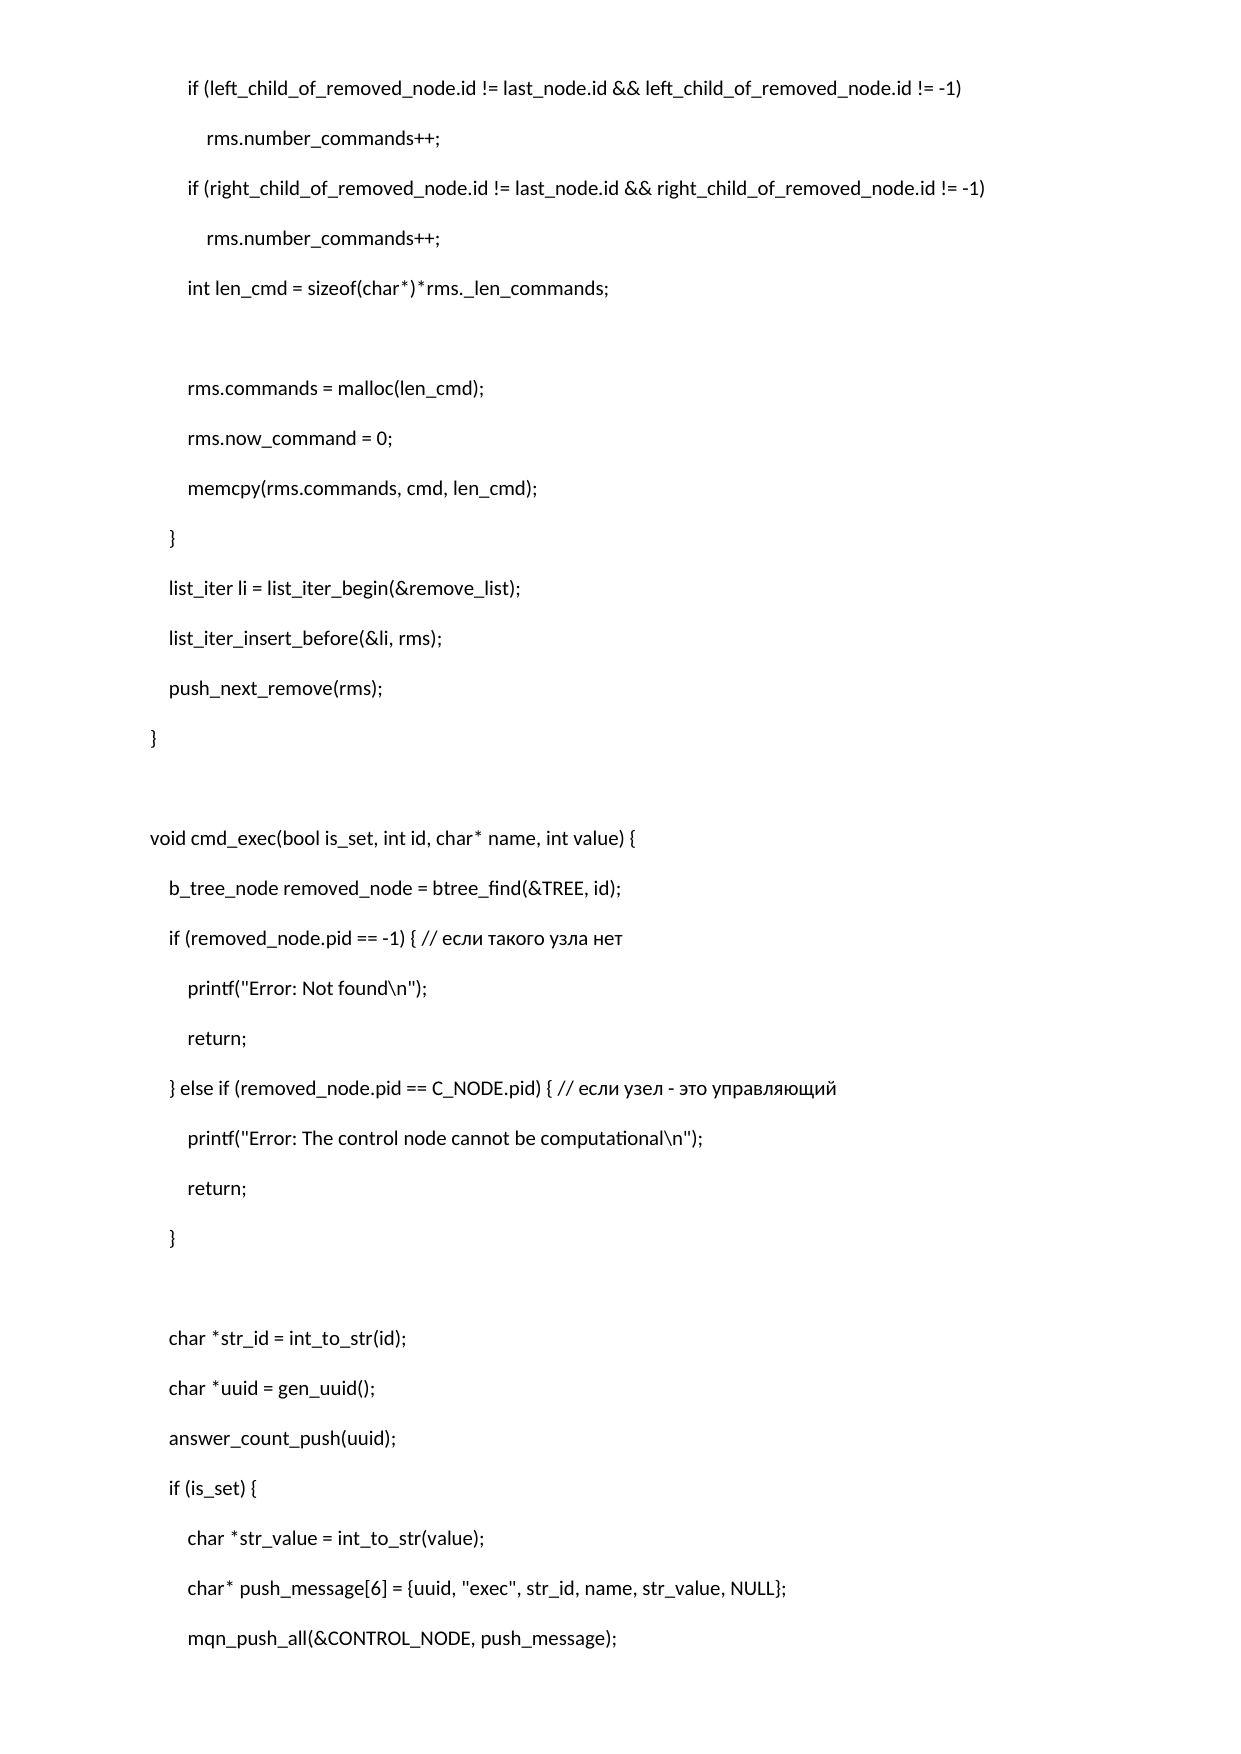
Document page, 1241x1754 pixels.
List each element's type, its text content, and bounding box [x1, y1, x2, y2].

text int len_cmd = sizeof(char*)*rms._len_commands; [150, 275, 1147, 300]
text } [150, 1225, 1147, 1250]
text rms.number_commands++; [150, 125, 1147, 150]
text printf("Error: The control node cannot be computational\n"); [150, 1125, 1147, 1150]
text char *str_id = int_to_str(id); [150, 1325, 1147, 1350]
text if (right_child_of_removed_node.id != last_node.id && right_child_of_removed_node.id != -1) [150, 175, 1147, 200]
text } else if (removed_node.pid == C_NODE.pid) { // если узел - это управляющий [150, 1075, 1147, 1100]
text rms.now_command = 0; [150, 425, 1147, 450]
text answer_count_push(uuid); [150, 1425, 1147, 1450]
text char* push_message[6] = {uuid, "exec", str_id, name, str_value, NULL}; [150, 1575, 1147, 1600]
text char *str_value = int_to_str(value); [150, 1525, 1147, 1550]
text mqn_push_all(&CONTROL_NODE, push_message); [150, 1625, 1147, 1650]
text } [150, 725, 1147, 750]
text if (removed_node.pid == -1) { // если такого узла нет [150, 925, 1147, 950]
text return; [150, 1175, 1147, 1200]
text char *uuid = gen_uuid(); [150, 1375, 1147, 1400]
text if (is_set) { [150, 1475, 1147, 1500]
text rms.number_commands++; [150, 225, 1147, 250]
text rms.commands = malloc(len_cmd); [150, 375, 1147, 400]
text if (left_child_of_removed_node.id != last_node.id && left_child_of_removed_node.id != -1) [150, 75, 1147, 100]
text memcpy(rms.commands, cmd, len_cmd); [150, 475, 1147, 500]
text } [150, 525, 1147, 550]
text list_iter_insert_before(&li, rms); [150, 625, 1147, 650]
text void cmd_exec(bool is_set, int id, char* name, int value) { [150, 825, 1147, 850]
text return; [150, 1025, 1147, 1050]
text b_tree_node removed_node = btree_find(&TREE, id); [150, 875, 1147, 900]
text list_iter li = list_iter_begin(&remove_list); [150, 575, 1147, 600]
text printf("Error: Not found\n"); [150, 975, 1147, 1000]
text push_next_remove(rms); [150, 675, 1147, 700]
